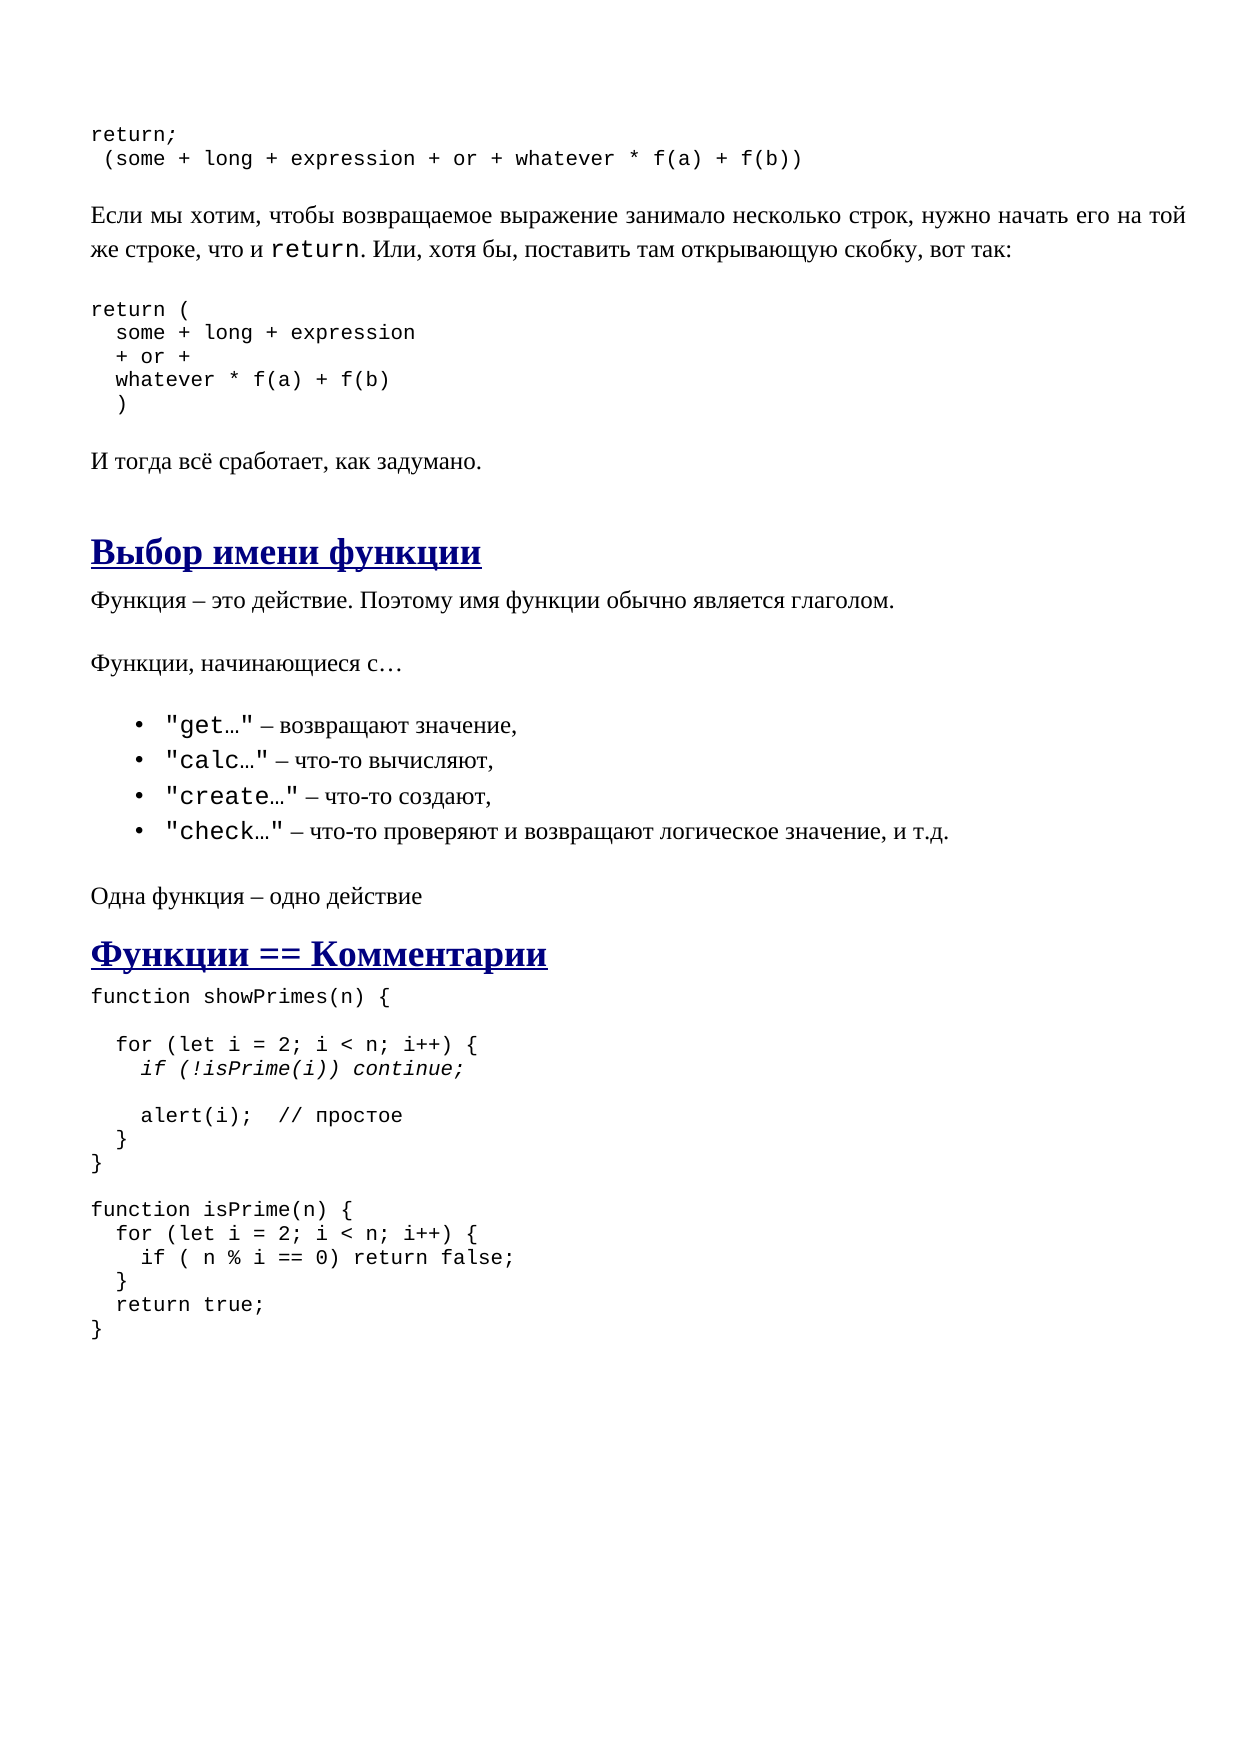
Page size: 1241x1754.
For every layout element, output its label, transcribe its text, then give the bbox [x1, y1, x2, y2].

text (some + long + expression + or + whatever * f(a) + f(b)) [90, 147, 1187, 171]
list "check…" – что-то проверяют и возвращают логическое значение, и т.д. [135, 816, 1187, 847]
text if (!isPrime(i)) continue; [90, 1057, 1187, 1081]
text whatever * f(a) + f(b) [90, 369, 1187, 393]
text Функция – это действие. Поэтому имя функции обычно является глаголом. [90, 585, 1187, 614]
list "get…" – возвращают значение, [135, 710, 1187, 741]
text function isPrime(n) { [90, 1199, 1187, 1223]
text function showPrimes(n) { [90, 987, 1187, 1010]
text some + long + expression [90, 322, 1187, 346]
text И тогда всё сработает, как задумано. [90, 446, 1187, 475]
text ) [90, 393, 1187, 417]
text } [90, 1128, 1187, 1152]
text Если мы хотим, чтобы возвращаемое выражение занимало несколько строк, нужно начать его на той же строке, что и return. Или, хотя бы, поставить там открывающую скобку, вот так: [90, 201, 1187, 264]
text return ( [90, 298, 1187, 322]
text } [90, 1318, 1187, 1341]
text if ( n % i == 0) return false; [90, 1247, 1187, 1270]
text return true; [90, 1294, 1187, 1318]
text + or + [90, 346, 1187, 369]
list "create…" – что-то создают, [135, 781, 1187, 812]
text } [90, 1270, 1187, 1294]
text for (let i = 2; i < n; i++) { [90, 1034, 1187, 1057]
text for (let i = 2; i < n; i++) { [90, 1223, 1187, 1247]
text Одна функция – одно действие [90, 881, 1187, 910]
text Функции, начинающиеся с… [90, 648, 1187, 676]
subtitle Выбор имени функции [90, 529, 1187, 573]
subtitle Функции == Комментарии [90, 931, 1187, 974]
text alert(i); // простое [90, 1105, 1187, 1128]
list "calc…" – что-то вычисляют, [135, 746, 1187, 776]
text } [90, 1152, 1187, 1176]
text return; [90, 124, 1187, 147]
